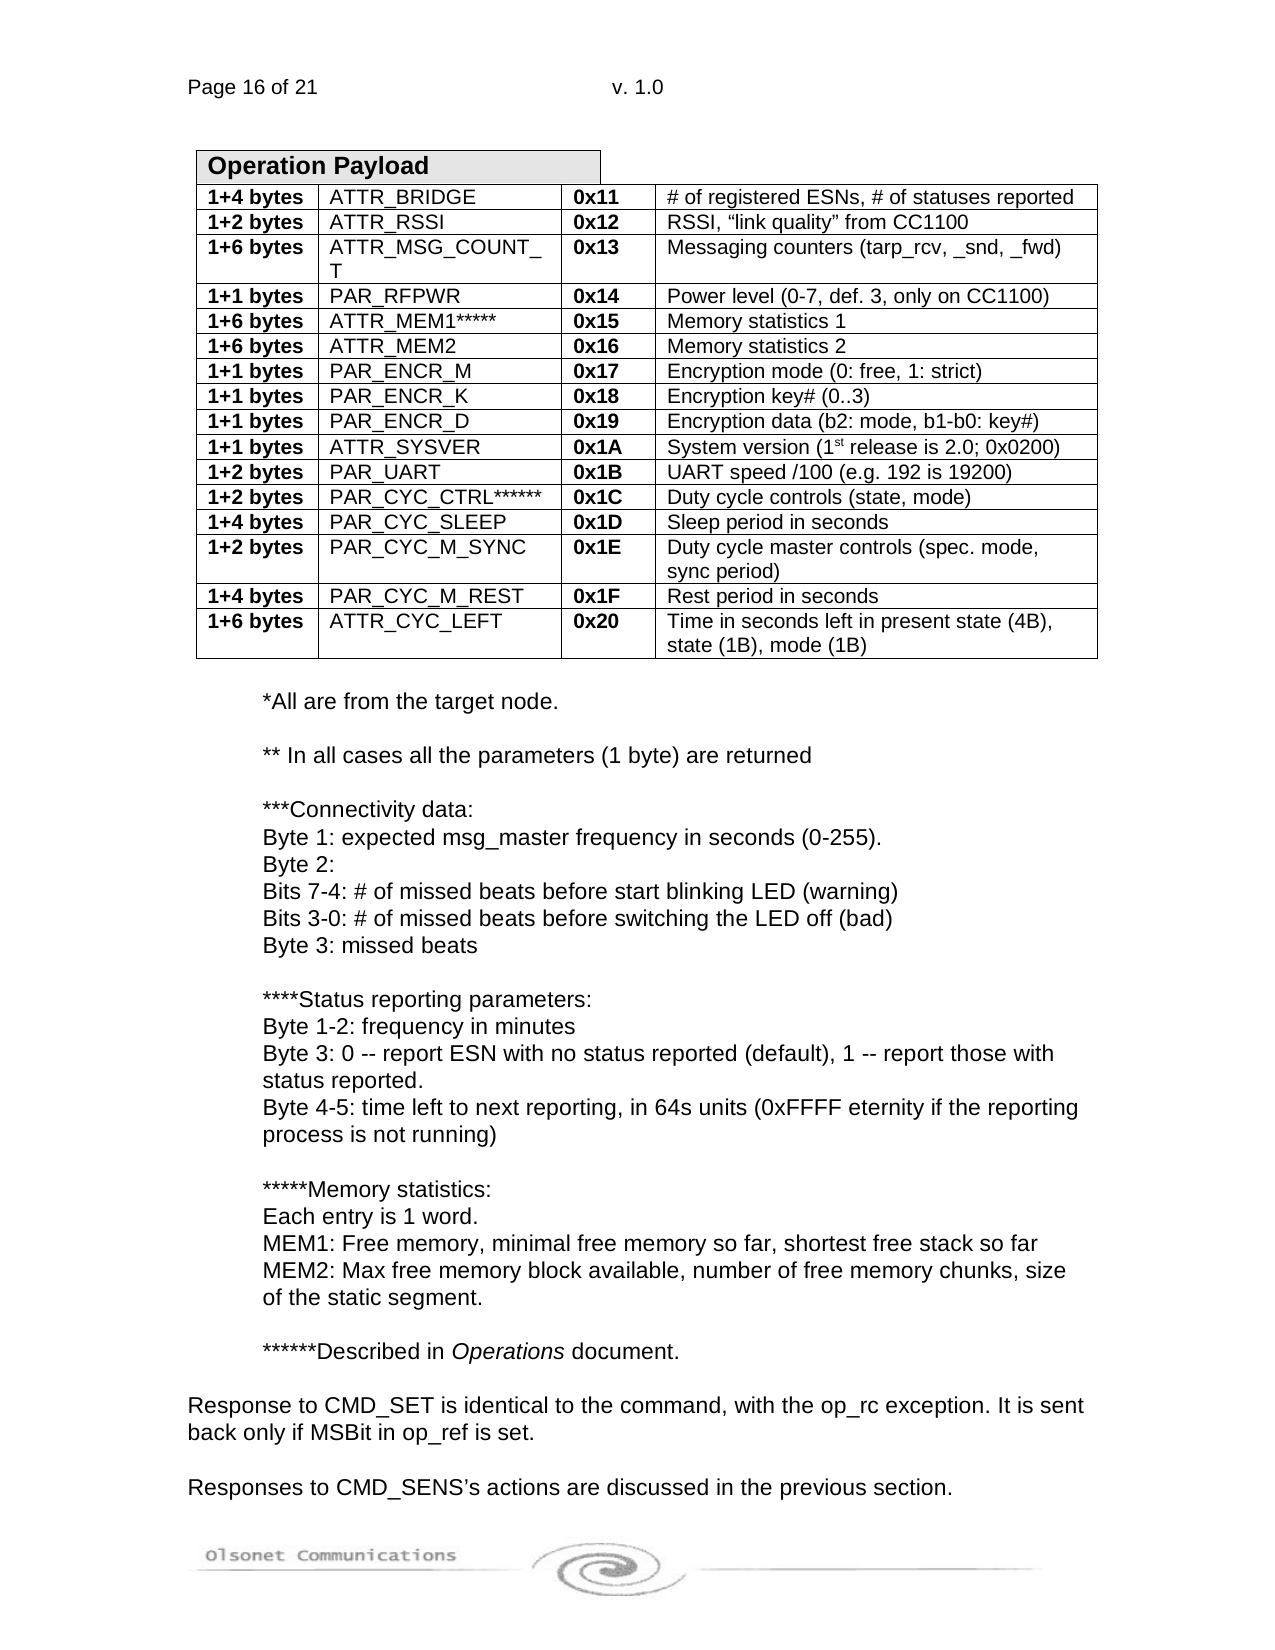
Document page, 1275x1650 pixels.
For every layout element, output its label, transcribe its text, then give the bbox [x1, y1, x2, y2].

table_cell 1+6 bytes [197, 609, 318, 657]
table_cell PAR_ENCR_M [319, 359, 561, 383]
table_cell PAR_ENCR_K [319, 384, 561, 408]
table_cell Encryption mode (0: free, 1: strict) [656, 359, 1097, 383]
table_cell ATTR_BRIDGE [319, 185, 561, 209]
text Response to CMD_SET is identical to the command, with the op_rc exception. It is sent back only if MSBit in op_ref is set. [187, 1392, 1087, 1446]
table_cell ATTR_MEM1***** [319, 309, 561, 333]
table_cell 1+6 bytes [197, 235, 318, 283]
table_cell 0x12 [562, 210, 655, 234]
table_cell Messaging counters (tarp_rcv, _snd, _fwd) [656, 235, 1097, 283]
table_cell 0x18 [562, 384, 655, 408]
table_cell 1+1 bytes [197, 284, 318, 308]
table_cell 0x14 [562, 284, 655, 308]
table_cell 1+6 bytes [197, 309, 318, 333]
table_cell Encryption data (b2: mode, b1-b0: key#) [656, 410, 1097, 433]
table_cell 0x1C [562, 485, 655, 509]
table_cell RSSI, “link quality” from CC1100 [656, 210, 1097, 234]
table_cell Sleep period in seconds [656, 510, 1097, 534]
table_cell Power level (0-7, def. 3, only on CC1100) [656, 284, 1097, 308]
text Bits 3-0: # of missed beats before switching the LED off (bad) [262, 904, 1087, 931]
text *All are from the target node. [262, 687, 1087, 714]
table_cell 1+6 bytes [197, 334, 318, 358]
table_cell PAR_UART [319, 460, 561, 484]
text Byte 4-5: time left to next reporting, in 64s units (0xFFFF eternity if the reporting process is not running) [262, 1094, 1087, 1148]
table_cell 0x16 [562, 334, 655, 358]
table_header Operation Payload [197, 151, 600, 183]
table_cell Rest period in seconds [656, 584, 1097, 608]
table_cell PAR_CYC_M_SYNC [319, 535, 561, 583]
table_cell 0x13 [562, 235, 655, 283]
table_cell PAR_CYC_CTRL****** [319, 485, 561, 509]
table_cell 0x20 [562, 609, 655, 657]
table_cell PAR_ENCR_D [319, 410, 561, 433]
table_cell 0x1B [562, 460, 655, 484]
text MEM2: Max free memory block available, number of free memory chunks, size of the static segment. [262, 1256, 1087, 1310]
table_cell 1+4 bytes [197, 185, 318, 209]
text ******Described in Operations document. [262, 1337, 1087, 1364]
table_cell Duty cycle controls (state, mode) [656, 485, 1097, 509]
table_cell UART speed /100 (e.g. 192 is 19200) [656, 460, 1097, 484]
picture [187, 1527, 1043, 1619]
table_cell System version (1st release is 2.0; 0x0200) [656, 435, 1097, 459]
table_cell 1+1 bytes [197, 435, 318, 459]
table_cell 1+4 bytes [197, 510, 318, 534]
text *****Memory statistics: [262, 1175, 1087, 1202]
table_cell ATTR_MEM2 [319, 334, 561, 358]
table_cell 0x11 [562, 185, 655, 209]
text MEM1: Free memory, minimal free memory so far, shortest free stack so far [262, 1229, 1087, 1256]
table_cell 1+2 bytes [197, 535, 318, 583]
table_cell ATTR_SYSVER [319, 435, 561, 459]
text Byte 1: expected msg_master frequency in seconds (0-255). [262, 823, 1087, 850]
table_cell 0x1D [562, 510, 655, 534]
table_cell 1+2 bytes [197, 210, 318, 234]
table_cell 0x1A [562, 435, 655, 459]
text ***Connectivity data: [262, 796, 1087, 823]
table_cell 0x1F [562, 584, 655, 608]
text ****Status reporting parameters: [262, 985, 1087, 1012]
text Byte 3: 0 -- report ESN with no status reported (default), 1 -- report those with status reported. [262, 1039, 1087, 1094]
text Byte 1-2: frequency in minutes [262, 1012, 1087, 1039]
table_cell 1+1 bytes [197, 359, 318, 383]
table_cell 0x19 [562, 410, 655, 433]
text Byte 2: [262, 850, 1087, 877]
table_cell # of registered ESNs, # of statuses reported [656, 185, 1097, 209]
table_cell Memory statistics 2 [656, 334, 1097, 358]
text ** In all cases all the parameters (1 byte) are returned [262, 742, 1087, 769]
table_cell 1+1 bytes [197, 410, 318, 433]
table_cell 0x15 [562, 309, 655, 333]
text Byte 3: missed beats [262, 931, 1087, 958]
table_cell ATTR_MSG_COUNT_T [319, 235, 561, 283]
table_cell 0x1E [562, 535, 655, 583]
table_cell PAR_RFPWR [319, 284, 561, 308]
table_header [601, 150, 1098, 183]
table_cell 1+2 bytes [197, 485, 318, 509]
table_cell PAR_CYC_SLEEP [319, 510, 561, 534]
text Each entry is 1 word. [262, 1202, 1087, 1229]
table_cell 1+2 bytes [197, 460, 318, 484]
table_cell PAR_CYC_M_REST [319, 584, 561, 608]
table_cell 1+1 bytes [197, 384, 318, 408]
table_cell ATTR_RSSI [319, 210, 561, 234]
text Responses to CMD_SENS’s actions are discussed in the previous section. [187, 1473, 1087, 1500]
table_cell Duty cycle master controls (spec. mode, sync period) [656, 535, 1097, 583]
table_cell 1+4 bytes [197, 584, 318, 608]
table_cell Encryption key# (0..3) [656, 384, 1097, 408]
table_cell Time in seconds left in present state (4B), state (1B), mode (1B) [656, 609, 1097, 657]
table_cell ATTR_CYC_LEFT [319, 609, 561, 657]
table_cell Memory statistics 1 [656, 309, 1097, 333]
text Bits 7-4: # of missed beats before start blinking LED (warning) [262, 877, 1087, 904]
table_cell 0x17 [562, 359, 655, 383]
